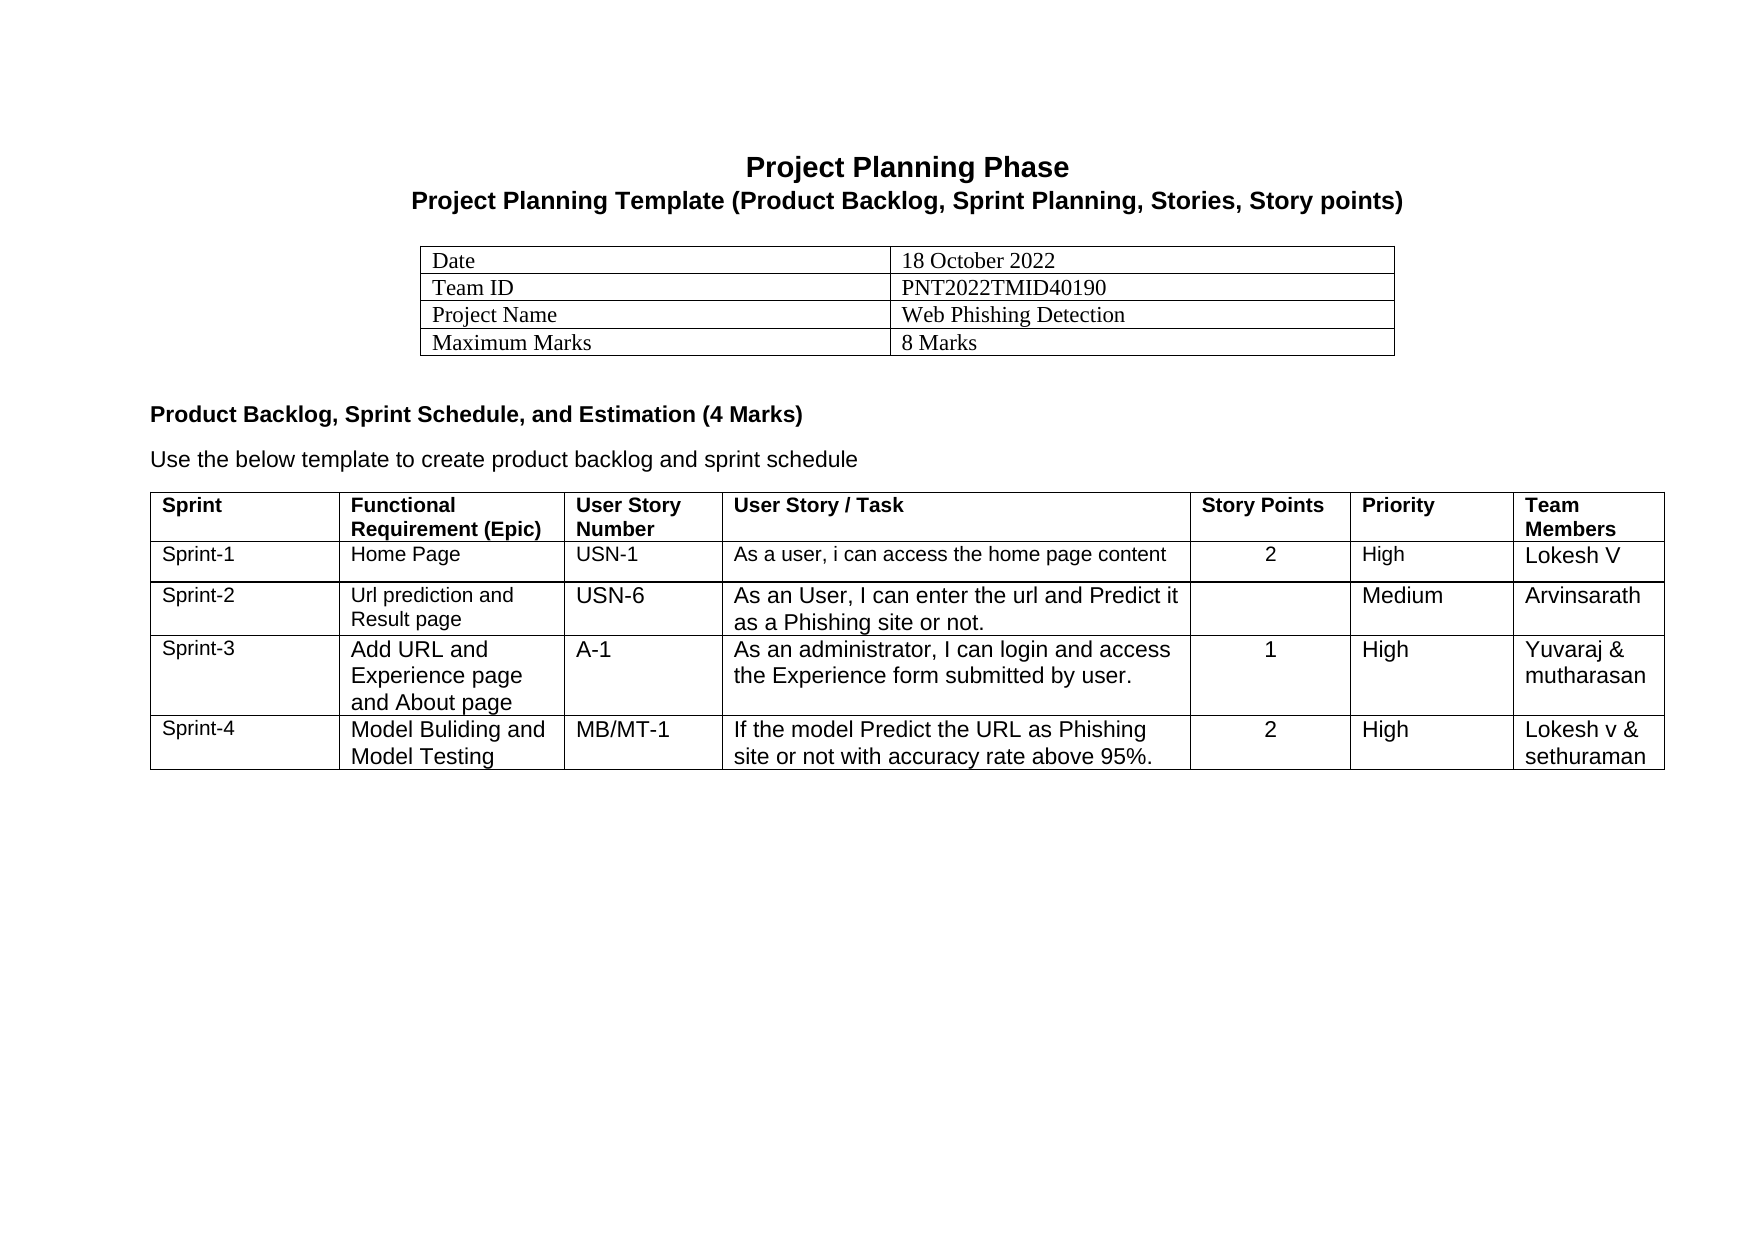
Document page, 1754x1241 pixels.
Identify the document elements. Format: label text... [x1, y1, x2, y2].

table_header User Story / Task [723, 493, 1190, 541]
table_cell Maximum Marks [421, 329, 890, 355]
table_cell As a user, i can access the home page content [723, 542, 1190, 581]
table_header Sprint [151, 493, 339, 541]
table_cell Arvinsarath [1514, 583, 1664, 635]
table_cell Url prediction and Result page [340, 583, 564, 635]
table_cell As an administrator, I can login and access the Experience form submitted by user. [723, 636, 1190, 715]
table_cell If the model Predict the URL as Phishing site or not with accuracy rate above 95%. [723, 716, 1190, 769]
table_cell Yuvaraj & mutharasan [1514, 636, 1664, 715]
table_cell High [1351, 636, 1513, 715]
table_cell Medium [1351, 583, 1513, 635]
table_cell Web Phishing Detection [891, 301, 1394, 328]
table_cell As an User, I can enter the url and Predict it as a Phishing site or not. [723, 583, 1190, 635]
table_cell Home Page [340, 542, 564, 581]
table_header Priority [1351, 493, 1513, 541]
text Use the below template to create product backlog and sprint schedule [150, 446, 1665, 473]
table_header User Story Number [565, 493, 722, 541]
table_cell PNT2022TMID40190 [891, 274, 1394, 300]
table_header Date [421, 247, 890, 273]
table_header Functional Requirement (Epic) [340, 493, 564, 541]
table_cell Model Buliding and Model Testing [340, 716, 564, 769]
table_cell A-1 [565, 636, 722, 715]
table_header 18 October 2022 [891, 247, 1394, 273]
table_cell Team ID [421, 274, 890, 300]
table_cell MB/MT-1 [565, 716, 722, 769]
table_cell 8 Marks [891, 329, 1394, 355]
table_cell USN-6 [565, 583, 722, 635]
table_cell Add URL and Experience page and About page [340, 636, 564, 715]
table_header Story Points [1191, 493, 1350, 541]
table_cell Sprint-1 [151, 542, 339, 581]
table_cell Lokesh v & sethuraman [1514, 716, 1664, 769]
text Project Planning Template (Product Backlog, Sprint Planning, Stories, Story points) [150, 186, 1665, 215]
table_cell Project Name [421, 301, 890, 328]
table_cell 2 [1191, 542, 1350, 581]
table_cell 1 [1191, 636, 1350, 715]
table_header Team Members [1514, 493, 1664, 541]
table_cell Sprint-3 [151, 636, 339, 715]
table_cell USN-1 [565, 542, 722, 581]
table_cell Lokesh V [1514, 542, 1664, 581]
text Project Planning Phase [150, 150, 1665, 183]
table_cell High [1351, 542, 1513, 581]
table_cell Sprint-2 [151, 583, 339, 635]
table_cell 2 [1191, 716, 1350, 769]
table_cell [1191, 583, 1350, 635]
table_cell Sprint-4 [151, 716, 339, 769]
text Product Backlog, Sprint Schedule, and Estimation (4 Marks) [150, 401, 1665, 428]
table_cell High [1351, 716, 1513, 769]
